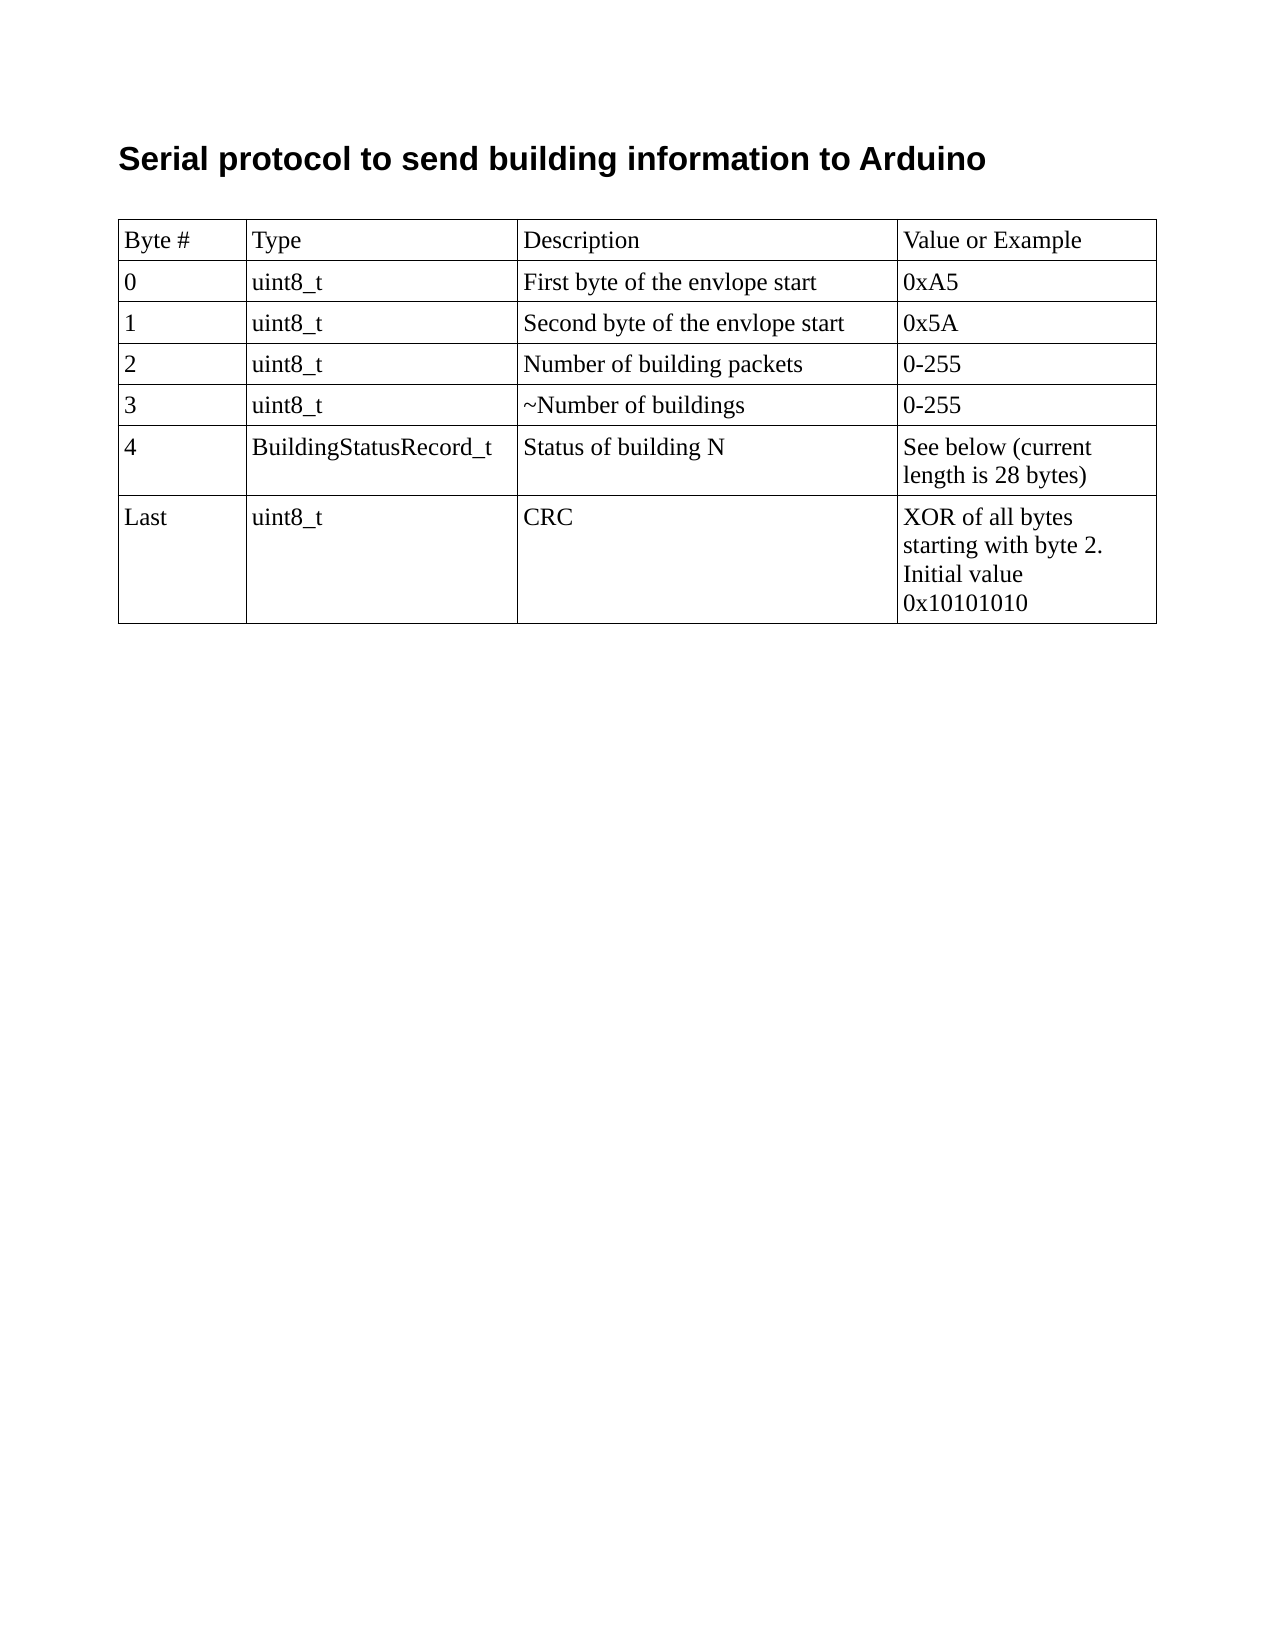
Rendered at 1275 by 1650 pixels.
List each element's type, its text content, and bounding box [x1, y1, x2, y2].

table_cell 0-255 [898, 385, 1156, 425]
table_cell uint8_t [247, 261, 517, 301]
table_cell uint8_t [247, 344, 517, 384]
table_cell uint8_t [247, 496, 517, 622]
table_cell 0xA5 [898, 261, 1156, 301]
table_cell 0 [119, 261, 246, 301]
table_cell First byte of the envlope start [518, 261, 897, 301]
subtitle Serial protocol to send building information to Arduino [118, 139, 1157, 177]
table_header Value or Example [898, 220, 1156, 260]
table_cell 4 [119, 426, 246, 495]
table_cell 1 [119, 302, 246, 342]
table_header Byte # [119, 220, 246, 260]
table_cell Last [119, 496, 246, 622]
table_cell uint8_t [247, 385, 517, 425]
table_cell 0-255 [898, 344, 1156, 384]
table_cell 2 [119, 344, 246, 384]
table_cell See below (current length is 28 bytes) [898, 426, 1156, 495]
table_cell ~Number of buildings [518, 385, 897, 425]
table_cell Number of building packets [518, 344, 897, 384]
table_cell Status of building N [518, 426, 897, 495]
table_cell Second byte of the envlope start [518, 302, 897, 342]
table_cell 3 [119, 385, 246, 425]
table_cell 0x5A [898, 302, 1156, 342]
table_header Type [247, 220, 517, 260]
table_header Description [518, 220, 897, 260]
table_cell BuildingStatusRecord_t [247, 426, 517, 495]
table_cell uint8_t [247, 302, 517, 342]
table_cell CRC [518, 496, 897, 622]
table_cell XOR of all bytes starting with byte 2. Initial value 0x10101010 [898, 496, 1156, 622]
